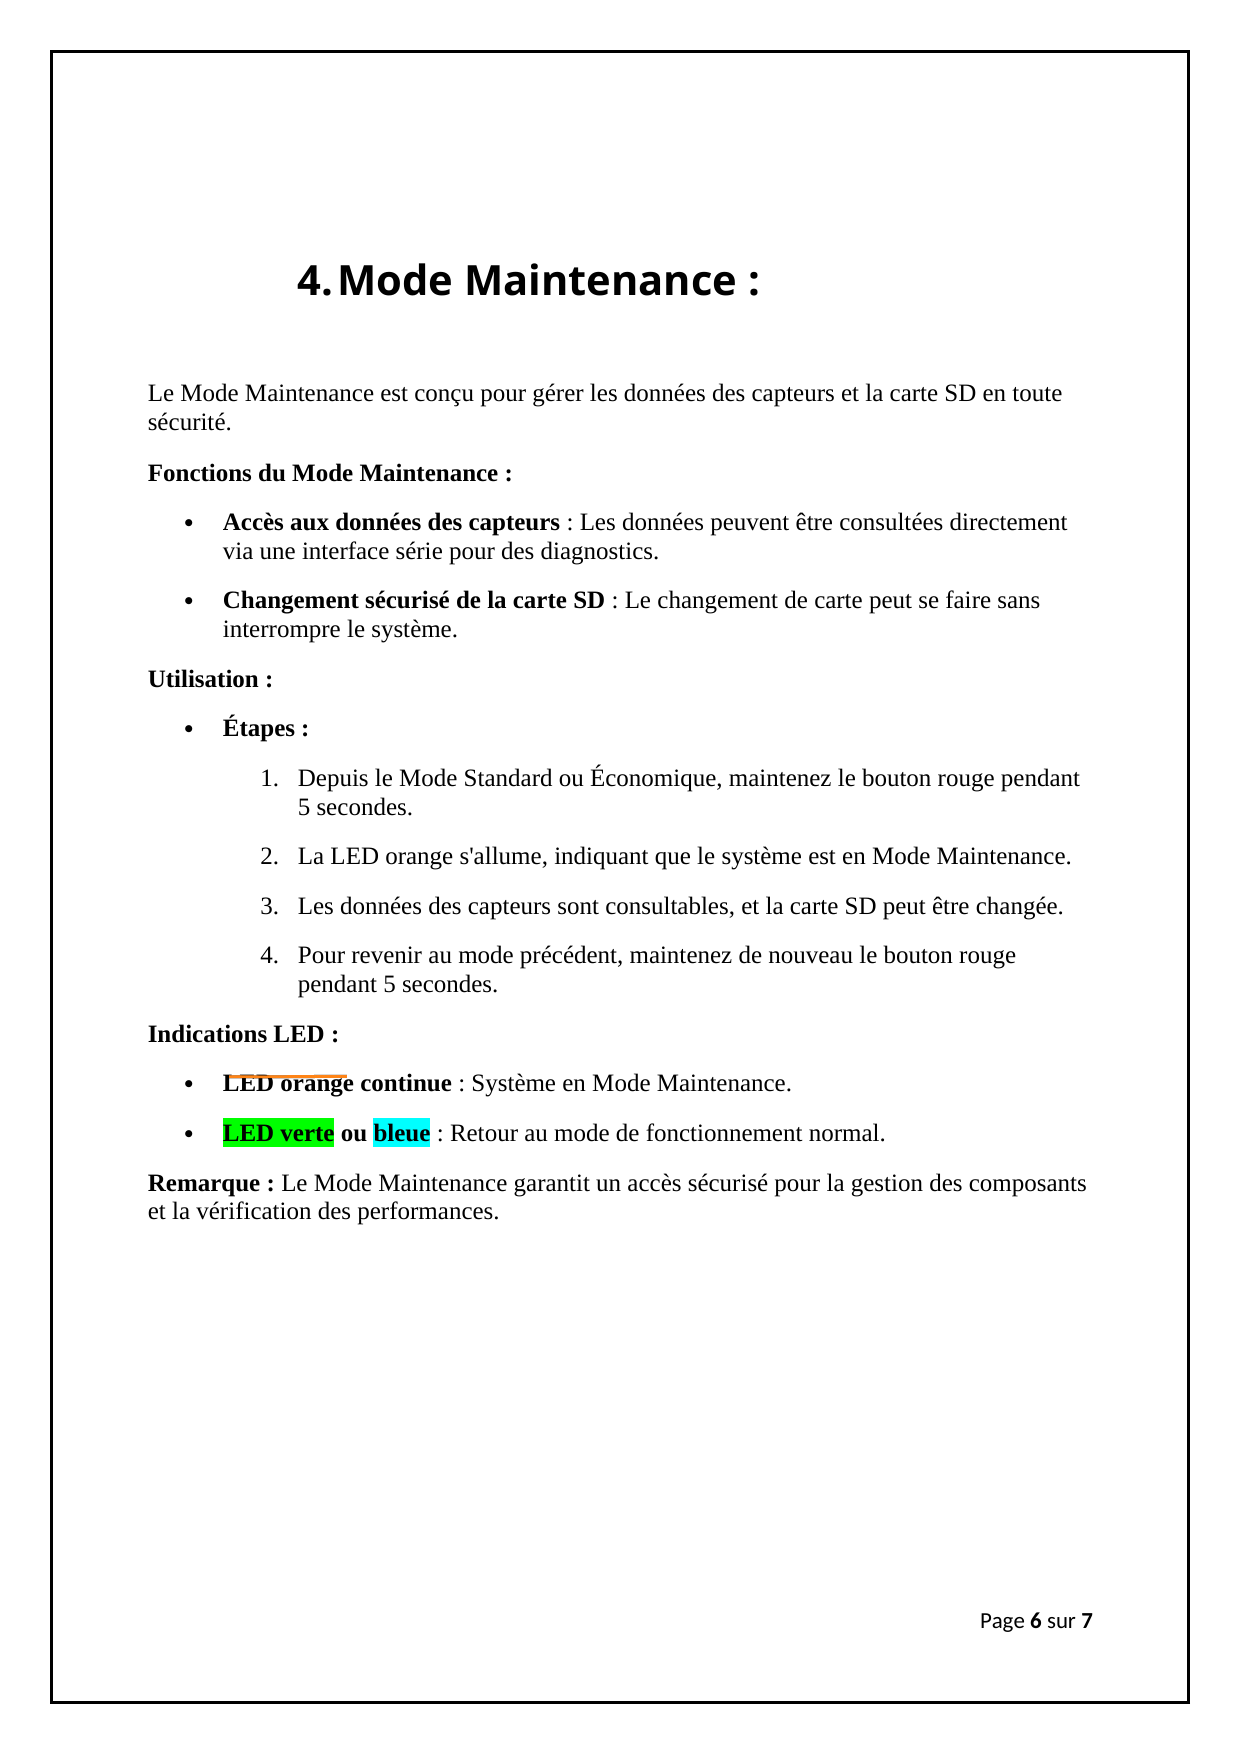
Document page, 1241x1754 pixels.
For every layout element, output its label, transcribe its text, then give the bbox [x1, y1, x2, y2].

text Utilisation : [148, 664, 1093, 693]
list Changement sécurisé de la carte SD : Le changement de carte peut se faire sans interrompre le système. [185, 586, 1093, 643]
list LED verte ou bleue : Retour au mode de fonctionnement normal. [185, 1118, 1093, 1147]
list Depuis le Mode Standard ou Économique, maintenez le bouton rouge pendant 5 secondes. [260, 763, 1093, 821]
text Indications LED : [148, 1019, 1093, 1048]
text Fonctions du Mode Maintenance : [148, 458, 1093, 486]
list Pour revenir au mode précédent, maintenez de nouveau le bouton rouge pendant 5 secondes. [260, 941, 1093, 998]
list Mode Maintenance : [298, 251, 1093, 307]
list La LED orange s'allume, indiquant que le système est en Mode Maintenance. [260, 841, 1093, 870]
list Les données des capteurs sont consultables, et la carte SD peut être changée. [260, 891, 1093, 920]
list LED orange continue : Système en Mode Maintenance. [185, 1068, 1093, 1097]
text Le Mode Maintenance est conçu pour gérer les données des capteurs et la carte SD en toute sécurité. [148, 378, 1093, 436]
list Accès aux données des capteurs : Les données peuvent être consultées directement via une interface série pour des diagnostics. [185, 507, 1093, 565]
text Remarque : Le Mode Maintenance garantit un accès sécurisé pour la gestion des composants et la vérification des performances. [148, 1168, 1093, 1225]
list Étapes : [185, 713, 1093, 742]
